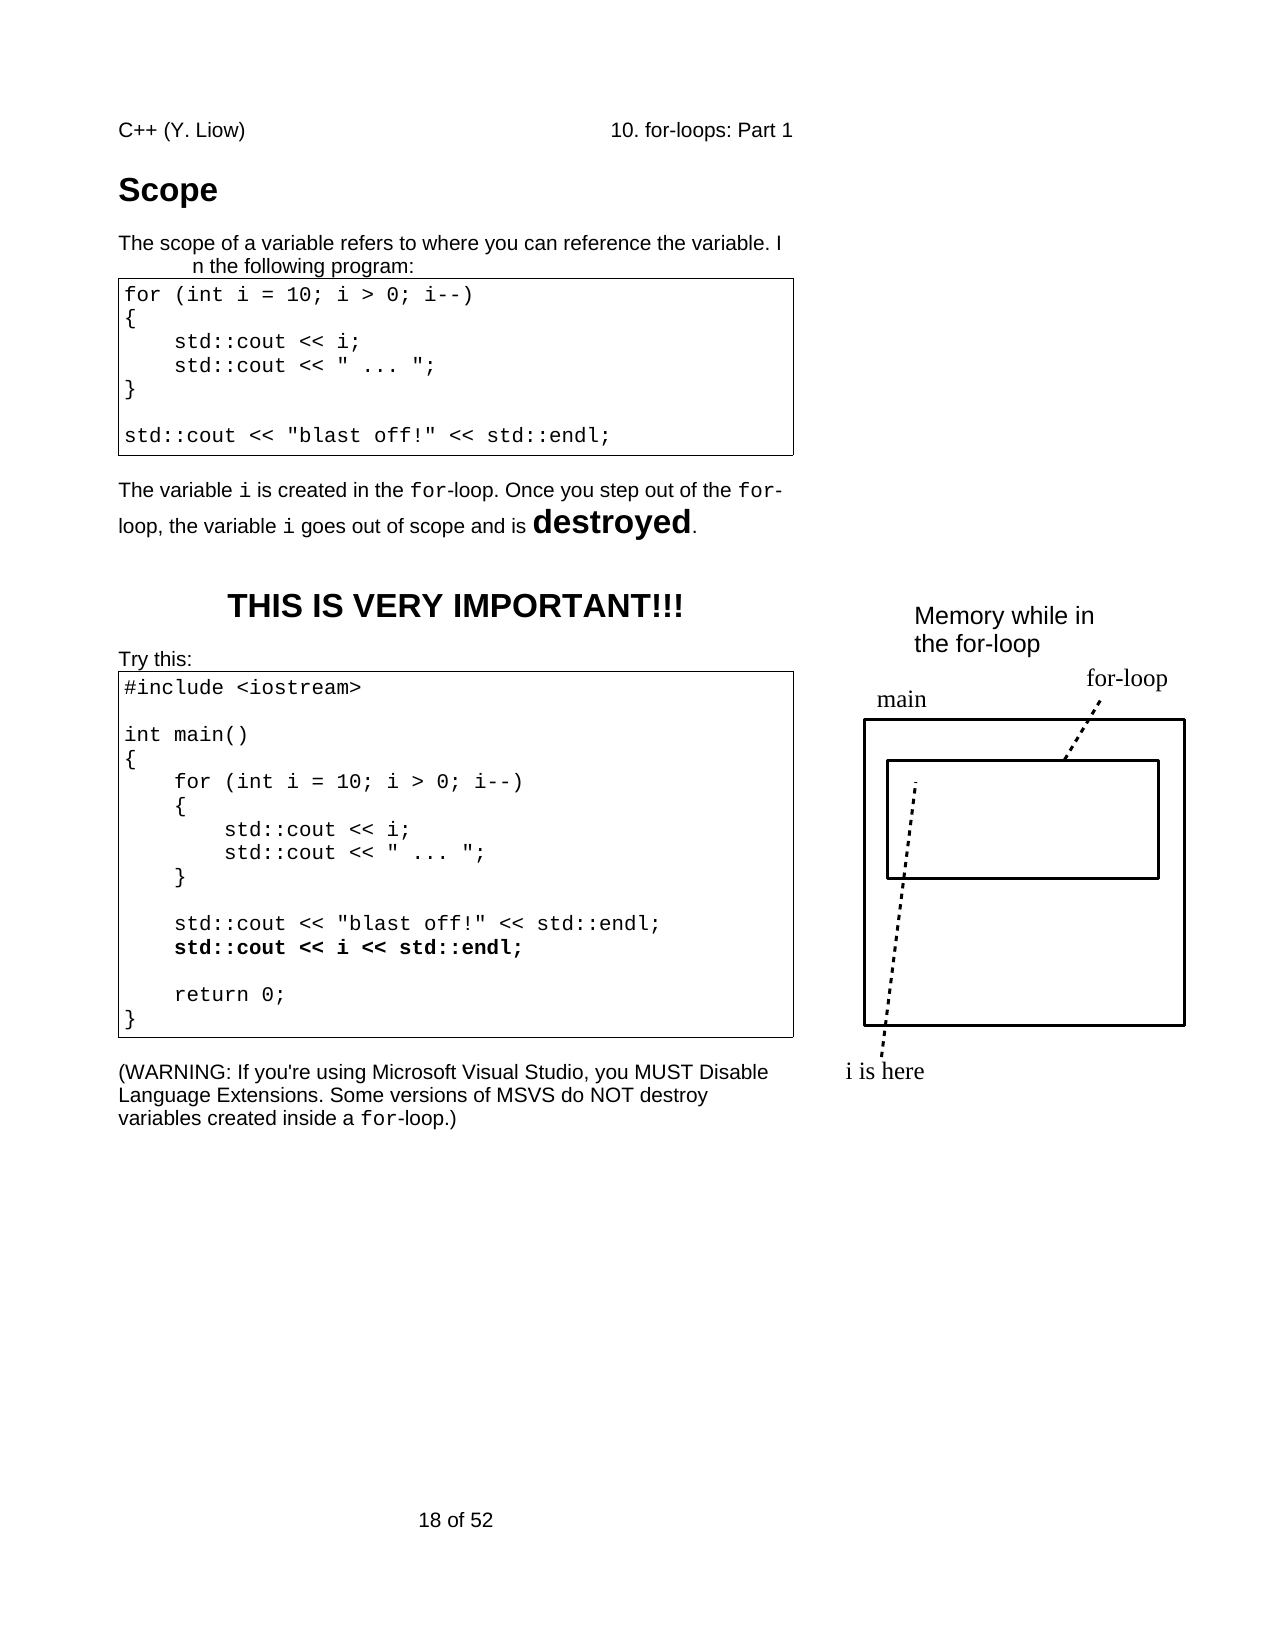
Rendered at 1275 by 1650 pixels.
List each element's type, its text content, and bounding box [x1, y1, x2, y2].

text THIS IS VERY IMPORTANT!!! [118, 587, 793, 624]
text The variable i is created in the for-loop. Once you step out of the for-loop, the variable i goes out of scope and is destroyed. [118, 478, 793, 541]
table_header for (int i = 10; i > 0; i--) { std::cout << i; std::cout << " ... "; } std::cout << "blast off!" << std::endl; [119, 279, 793, 455]
text (WARNING: If you're using Microsoft Visual Studio, you MUST Disable Language Extensions. Some versions of MSVS do NOT destroy variables created inside a for-loop.) [118, 1060, 793, 1132]
text Scope [118, 171, 793, 208]
table_header #include <iostream> int main() { for (int i = 10; i > 0; i--) { std::cout << i; std::cout << " ... "; } std::cout << "blast off!" << std::endl; std::cout << i << std::endl; return 0; } [119, 672, 793, 1037]
text The scope of a variable refers to where you can reference the variable. I n the following program: [118, 231, 793, 278]
text Try this: [118, 648, 793, 671]
